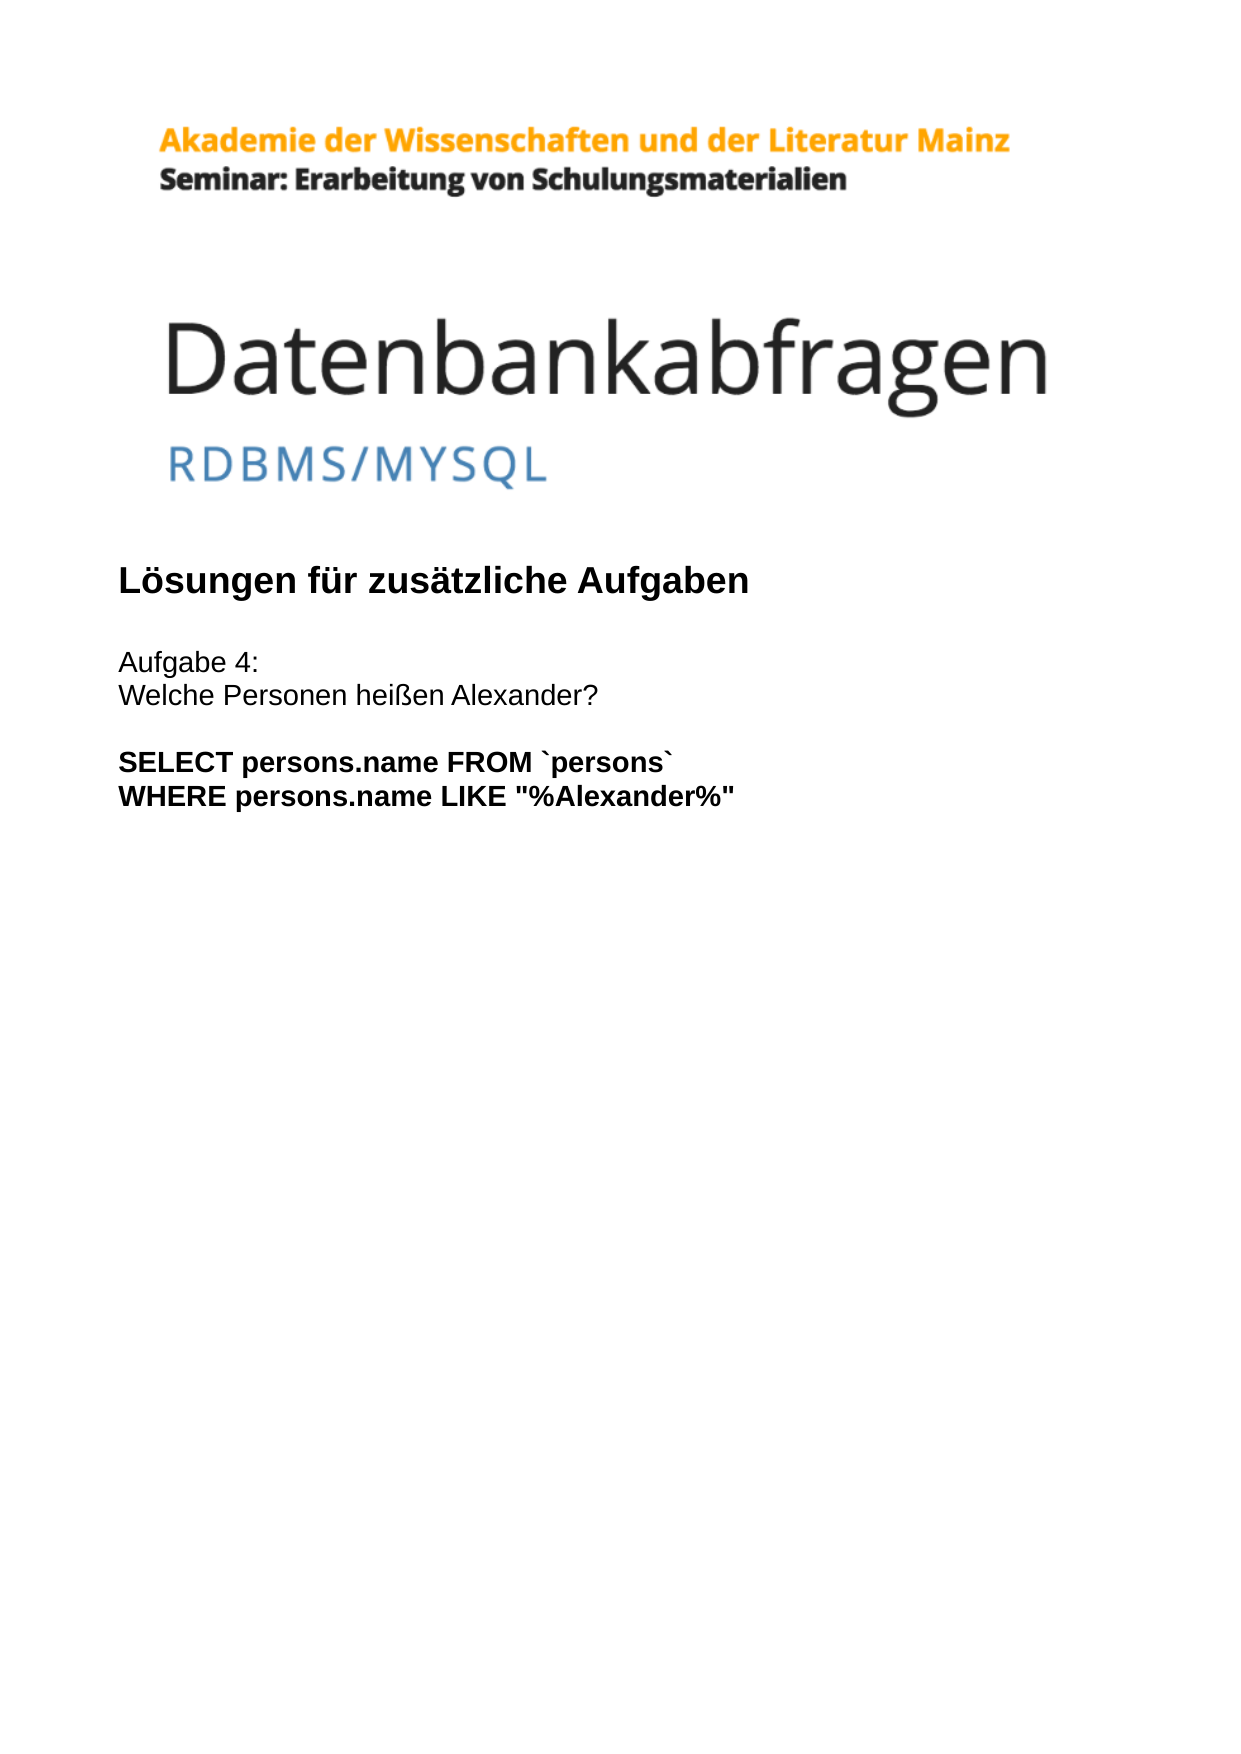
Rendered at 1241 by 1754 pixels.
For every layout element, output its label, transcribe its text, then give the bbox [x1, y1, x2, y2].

text Welche Personen heißen Alexander? [118, 678, 1122, 712]
text Lösungen für zusätzliche Aufgaben [118, 558, 1122, 602]
text Aufgabe 4: [118, 645, 1122, 678]
picture [149, 118, 1092, 525]
text WHERE persons.name LIKE "%Alexander%" [118, 779, 1122, 812]
text SELECT persons.name FROM `persons` [118, 745, 1122, 779]
